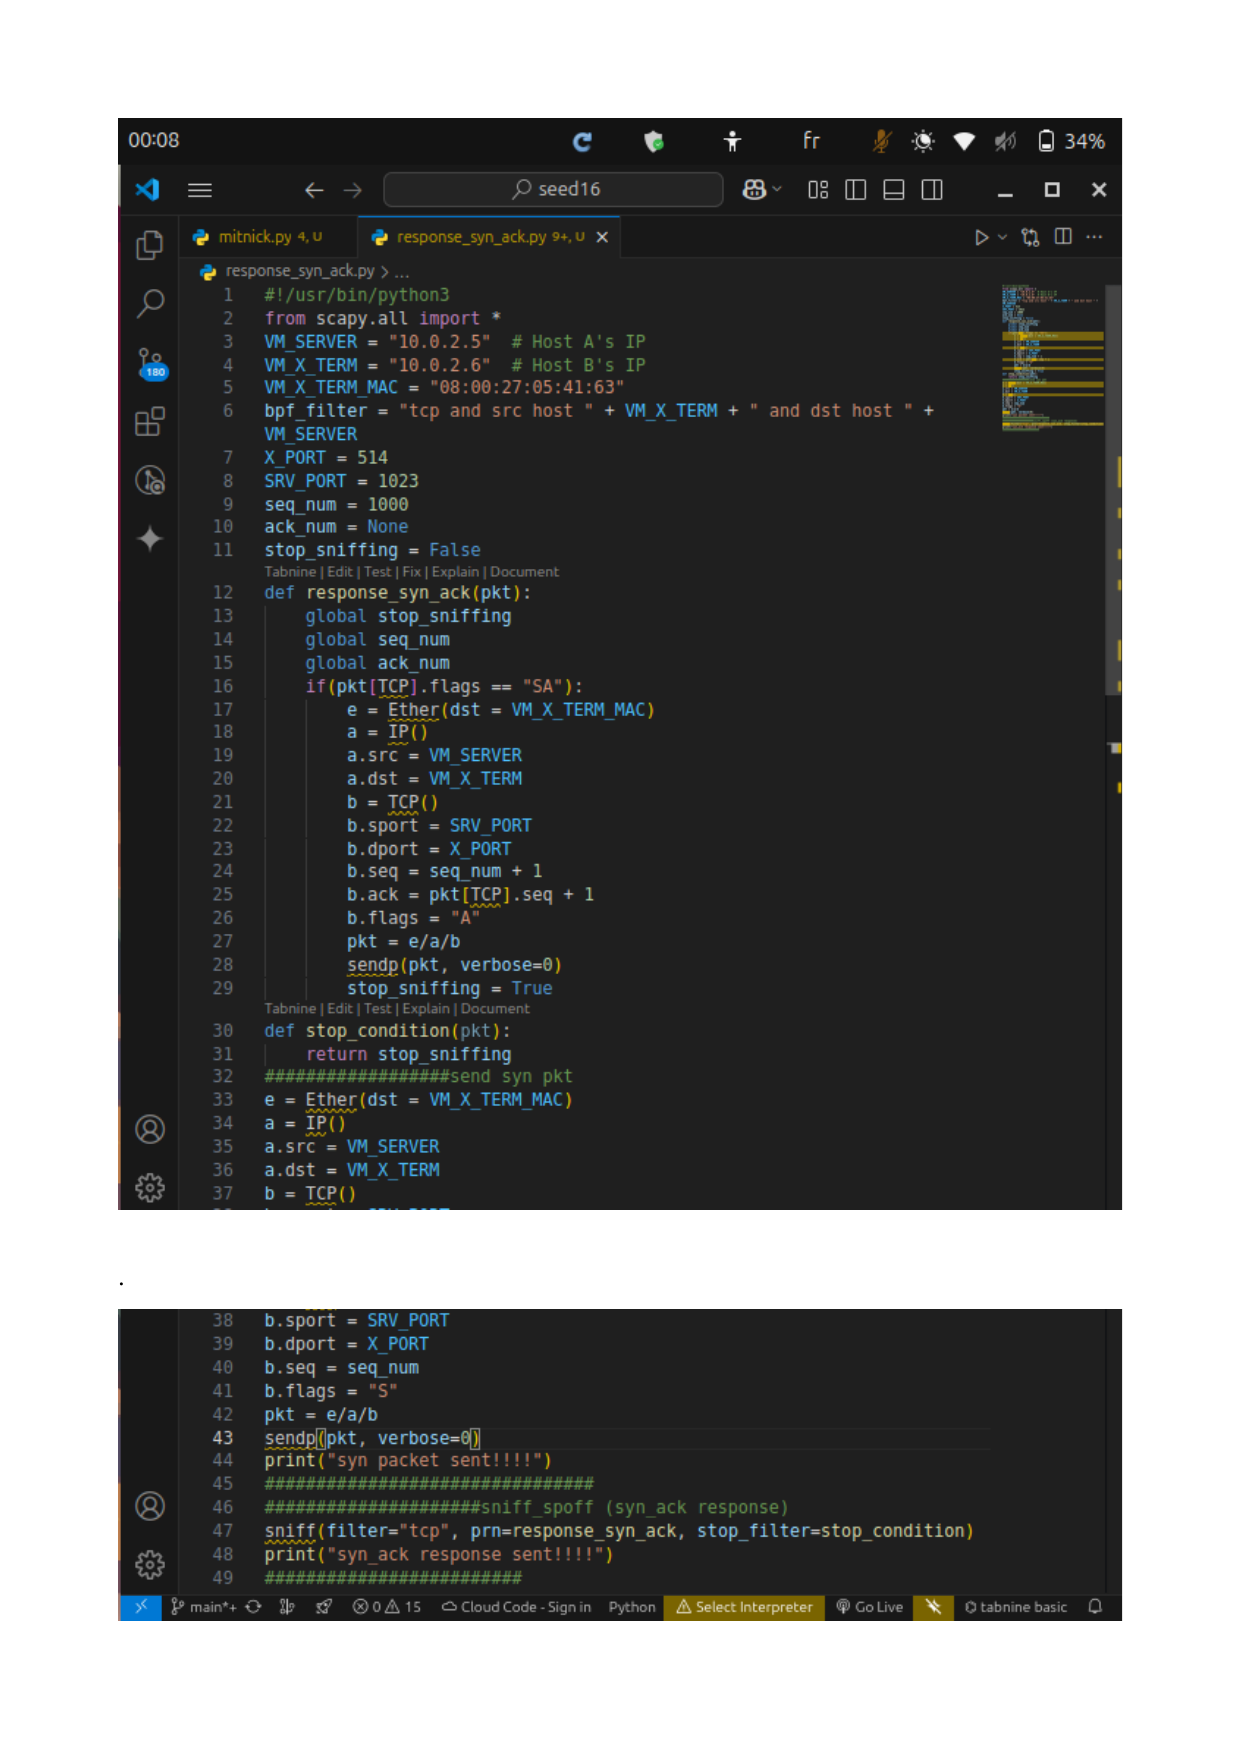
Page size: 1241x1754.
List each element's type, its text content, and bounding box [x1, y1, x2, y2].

picture [118, 118, 1123, 1210]
text . [118, 1262, 1122, 1291]
picture [118, 1309, 1123, 1621]
